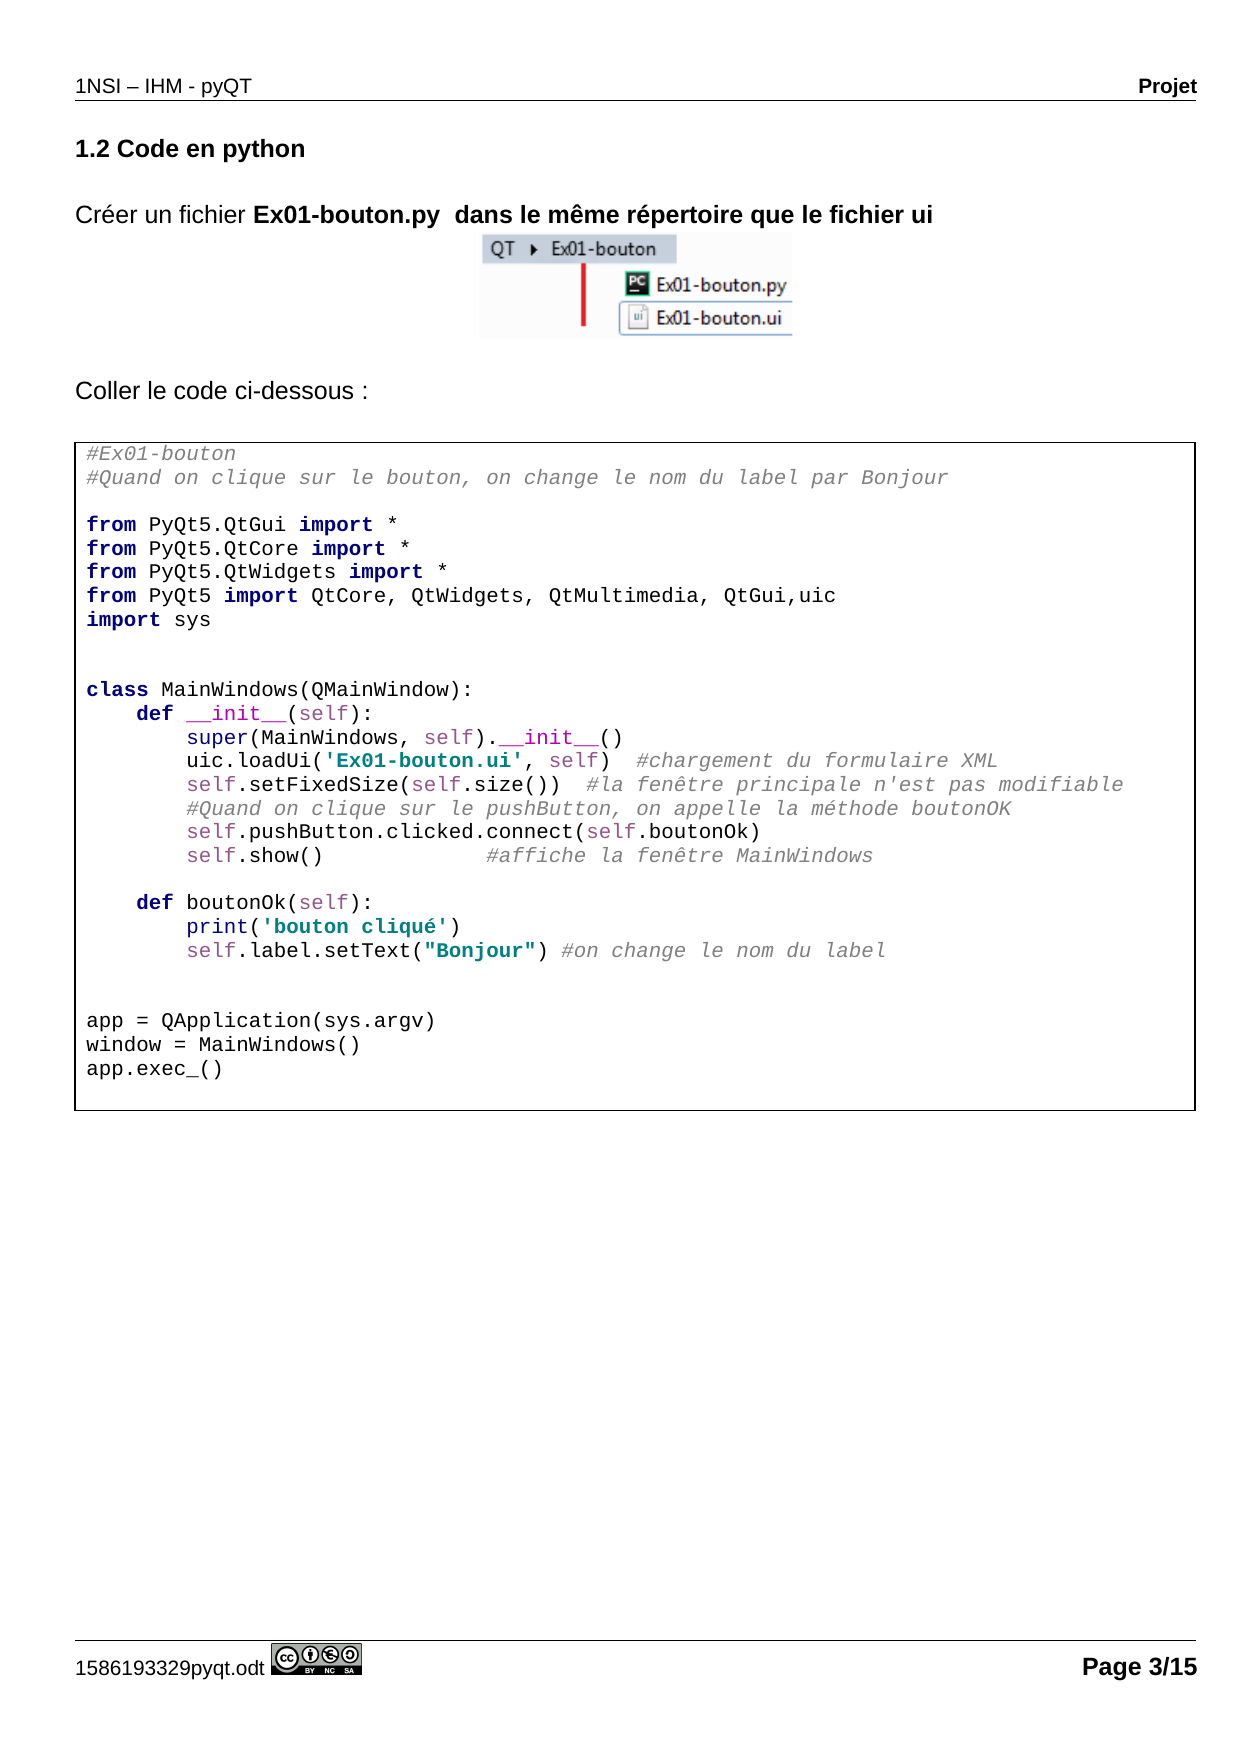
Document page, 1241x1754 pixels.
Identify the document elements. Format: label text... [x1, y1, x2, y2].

text Créer un fichier Ex01-bouton.py dans le même répertoire que le fichier ui [75, 200, 1196, 229]
picture [478, 232, 793, 339]
table_header #Ex01-bouton #Quand on clique sur le bouton, on change le nom du label par Bonjour from PyQt5.QtGui import * from PyQt5.QtCore import * from PyQt5.QtWidgets import * from PyQt5 import QtCore, QtWidgets, QtMultimedia, QtGui,uic import sys class MainWindows(QMainWindow): def __init__(self): super(MainWindows, self).__init__() uic.loadUi('Ex01-bouton.ui', self) #chargement du formulaire XML self.setFixedSize(self.size()) #la fenêtre principale n'est pas modifiable #Quand on clique sur le pushButton, on appelle la méthode boutonOK self.pushButton.clicked.connect(self.boutonOk) self.show() #affiche la fenêtre MainWindows def boutonOk(self): print('bouton cliqué') self.label.setText("Bonjour") #on change le nom du label app = QApplication(sys.argv) window = MainWindows() app.exec_() [76, 443, 1194, 1110]
text 1.2 Code en python [75, 134, 1196, 163]
picture [271, 1643, 362, 1675]
text Coller le code ci-dessous : [75, 376, 1196, 405]
